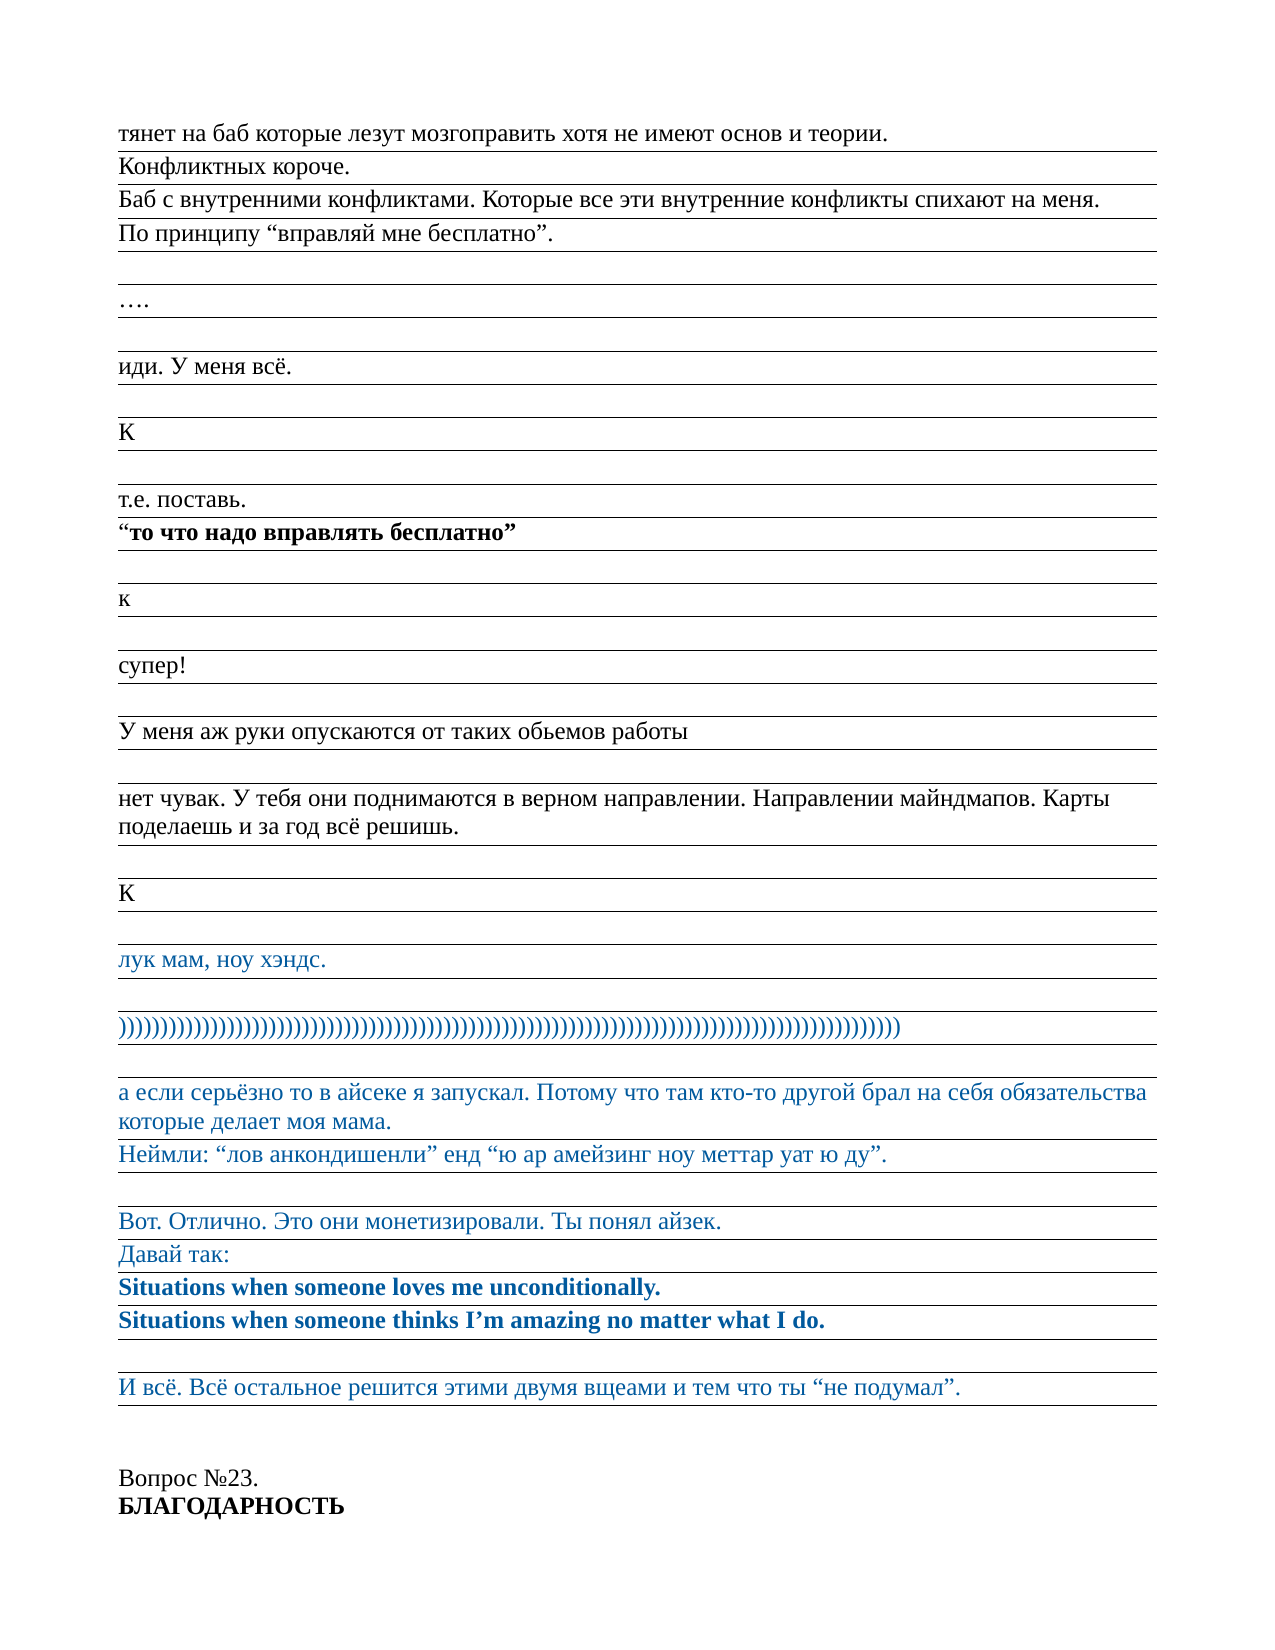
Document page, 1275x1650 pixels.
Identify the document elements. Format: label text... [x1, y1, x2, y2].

text По принципу “вправляй мне бесплатно”. [118, 219, 1157, 251]
text И всё. Всё остальное решится этими двумя вщеами и тем что ты “не подумал”. [118, 1373, 1157, 1405]
text супер! [118, 651, 1157, 683]
text )))))))))))))))))))))))))))))))))))))))))))))))))))))))))))))))))))))))))))))))))))))))))))))) [118, 1012, 1157, 1044]
text К [118, 418, 1157, 450]
text Вот. Отлично. Это они монетизировали. Ты понял айзек. [118, 1207, 1157, 1239]
text к [118, 584, 1157, 616]
text Неймли: “лов анкондишенли” енд “ю ар амейзинг ноу меттар уат ю ду”. [118, 1140, 1157, 1172]
text тянет на баб которые лезут мозгоправить хотя не имеют основ и теории. [118, 118, 1157, 151]
text нет чувак. У тебя они поднимаются в верном направлении. Направлении майндмапов. Карты поделаешь и за год всё решишь. [118, 784, 1157, 845]
text Давай так: [118, 1240, 1157, 1272]
text а если серьёзно то в айсеке я запускал. Потому что там кто-то другой брал на себя обязательства которые делает моя мама. [118, 1078, 1157, 1139]
text “то что надо вправлять бесплатно” [118, 518, 1157, 550]
text Situations when someone thinks I’m amazing no matter what I do. [118, 1306, 1157, 1339]
text Situations when someone loves me unconditionally. [118, 1273, 1157, 1305]
text Вопрос №23. [118, 1463, 1157, 1491]
text иди. У меня всё. [118, 352, 1157, 384]
text лук мам, ноу хэндс. [118, 945, 1157, 978]
text Баб с внутренними конфликтами. Которые все эти внутренние конфликты спихают на меня. [118, 185, 1157, 218]
text …. [118, 285, 1157, 317]
text БЛАГОДАРНОСТЬ [118, 1491, 1157, 1520]
text Конфликтных короче. [118, 152, 1157, 184]
text К [118, 879, 1157, 911]
text т.е. поставь. [118, 485, 1157, 517]
text У меня аж руки опускаются от таких обьемов работы [118, 717, 1157, 749]
